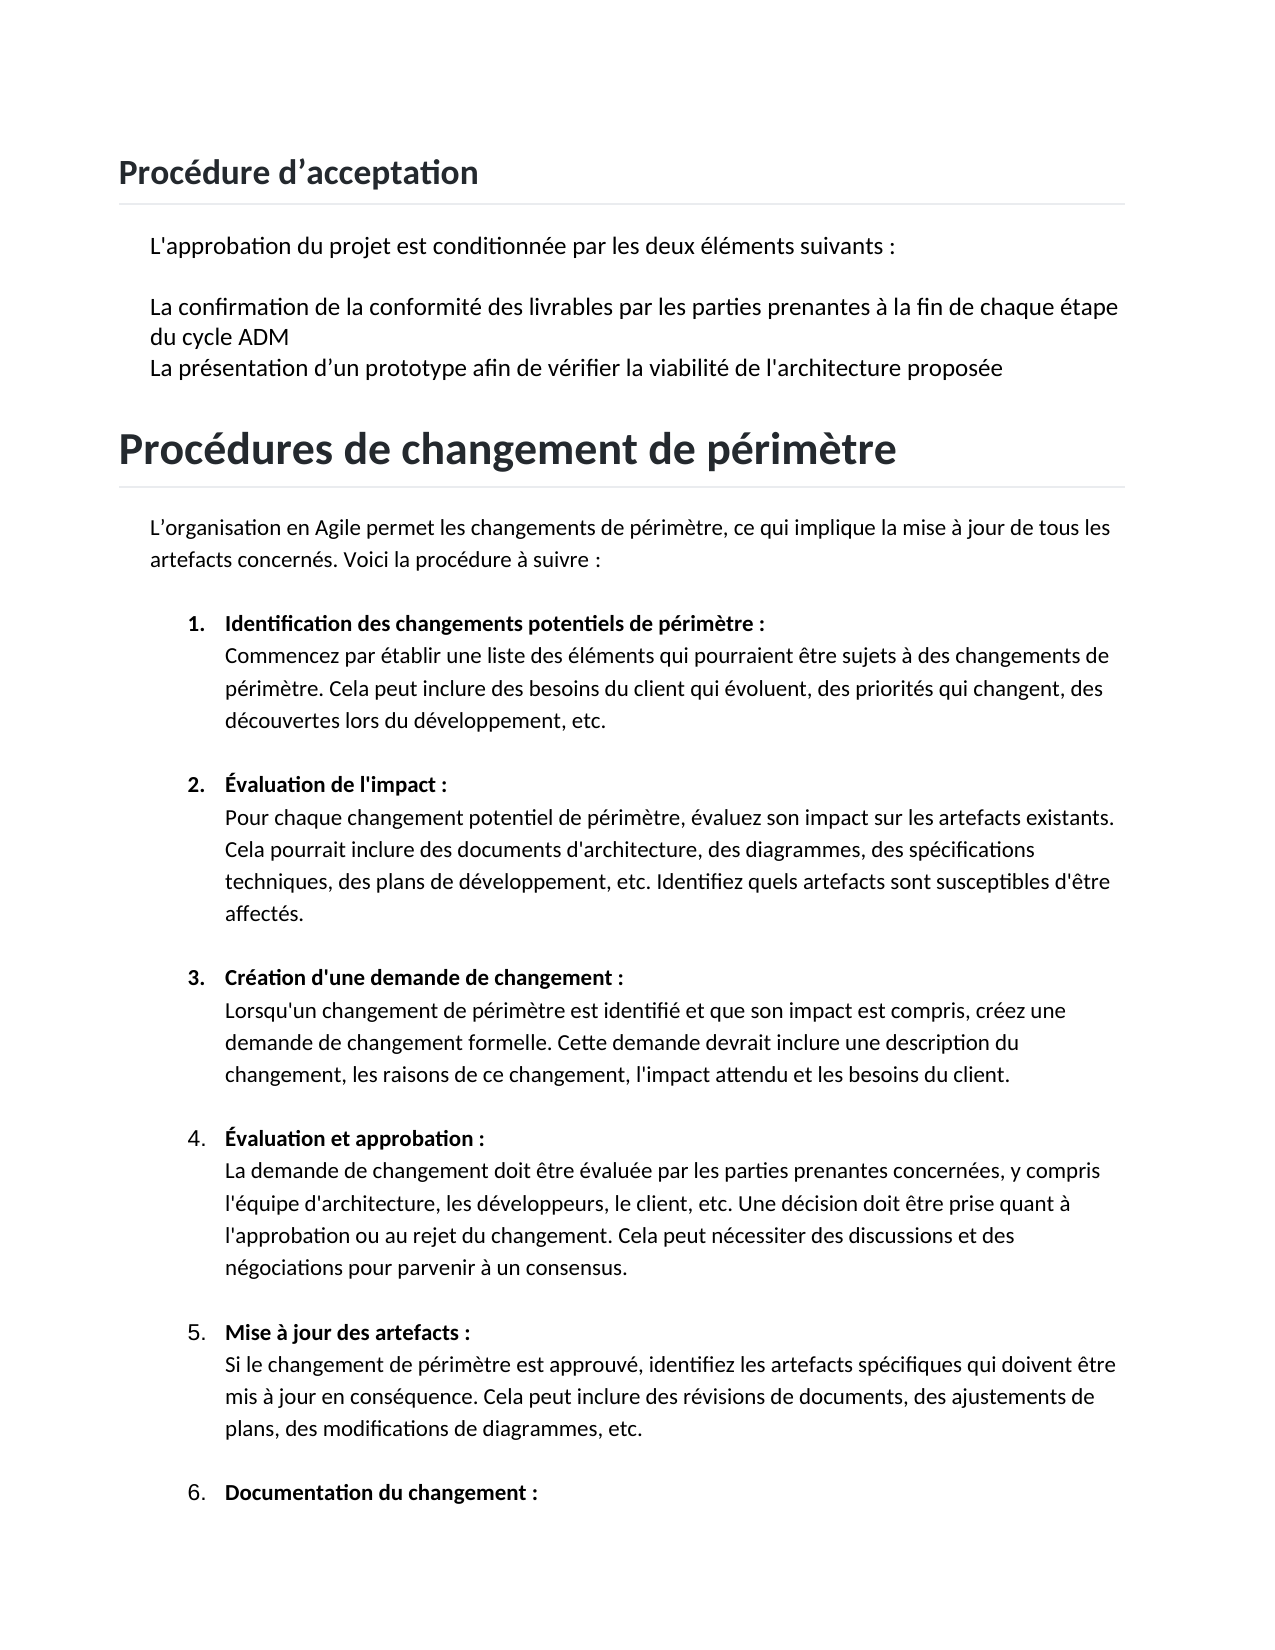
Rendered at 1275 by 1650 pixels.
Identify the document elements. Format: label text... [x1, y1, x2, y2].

text Lorsqu'un changement de périmètre est identifié et que son impact est compris, créez une demande de changement formelle. Cette demande devrait inclure une description du changement, les raisons de ce changement, l'impact attendu et les besoins du client. [225, 996, 1125, 1088]
text La confirmation de la conformité des livrables par les parties prenantes à la fin de chaque étape du cycle ADM [150, 291, 1125, 352]
list Évaluation et approbation : [187, 1124, 1125, 1152]
list Création d'une demande de changement : [187, 963, 1125, 992]
text Commencez par établir une liste des éléments qui pourraient être sujets à des changements de périmètre. Cela peut inclure des besoins du client qui évoluent, des priorités qui changent, des découvertes lors du développement, etc. [225, 642, 1125, 734]
list Mise à jour des artefacts : [187, 1318, 1125, 1346]
text La présentation d’un prototype afin de vérifier la viabilité de l'architecture proposée [150, 352, 1125, 382]
text L'approbation du projet est conditionnée par les deux éléments suivants : [150, 230, 1125, 260]
text Pour chaque changement potentiel de périmètre, évaluez son impact sur les artefacts existants. Cela pourrait inclure des documents d'architecture, des diagrammes, des spécifications techniques, des plans de développement, etc. Identifiez quels artefacts sont susceptibles d'être affectés. [225, 803, 1125, 927]
text Si le changement de périmètre est approuvé, identifiez les artefacts spécifiques qui doivent être mis à jour en conséquence. Cela peut inclure des révisions de documents, des ajustements de plans, des modifications de diagrammes, etc. [225, 1350, 1125, 1442]
list Identification des changements potentiels de périmètre : [187, 609, 1125, 637]
list Documentation du changement : [187, 1478, 1125, 1507]
text La demande de changement doit être évaluée par les parties prenantes concernées, y compris l'équipe d'architecture, les développeurs, le client, etc. Une décision doit être prise quant à l'approbation ou au rejet du changement. Cela peut nécessiter des discussions et des négociations pour parvenir à un consensus. [225, 1157, 1125, 1281]
subtitle Procédure d’acceptation [119, 150, 1125, 203]
list Évaluation de l'impact : [187, 770, 1125, 798]
text L’organisation en Agile permet les changements de périmètre, ce qui implique la mise à jour de tous les artefacts concernés. Voici la procédure à suivre : [150, 513, 1125, 573]
subtitle Procédures de changement de périmètre [119, 420, 1125, 486]
